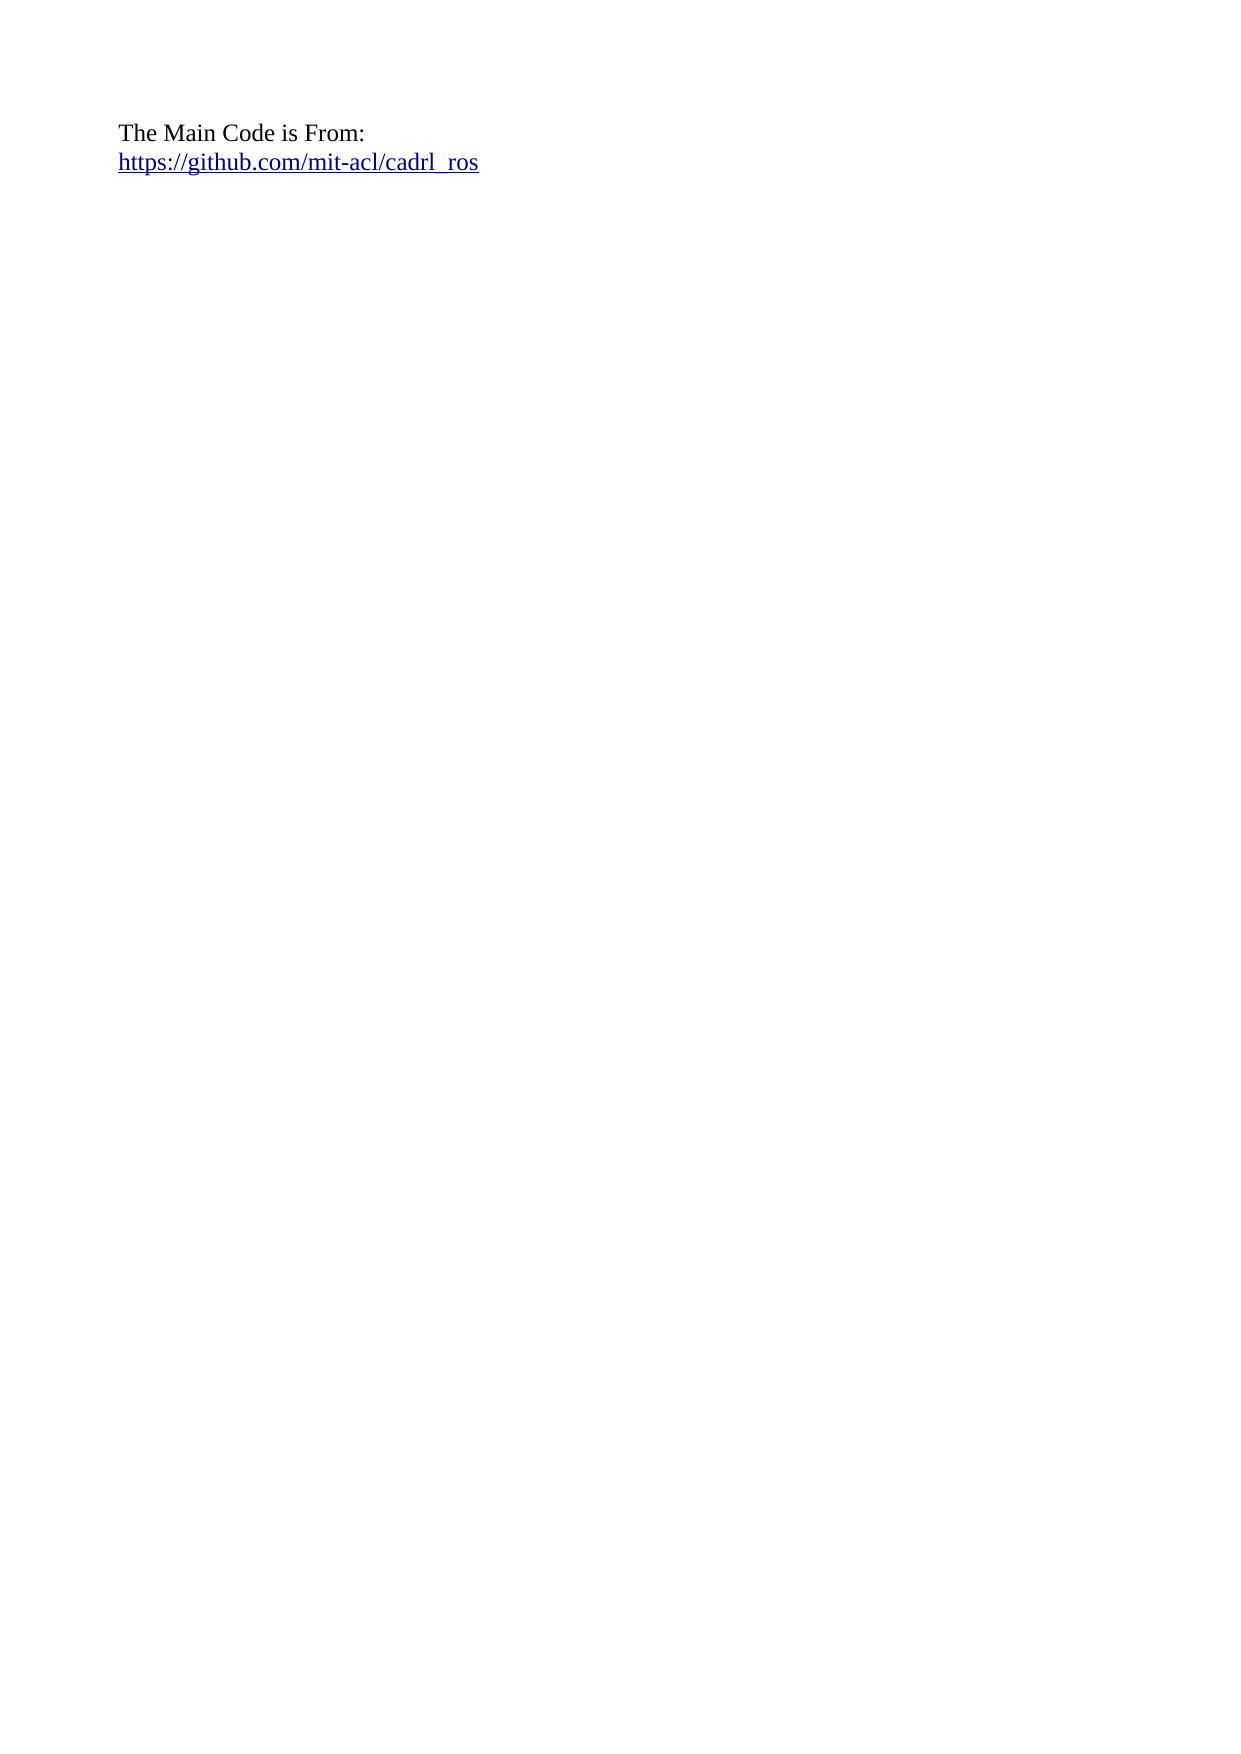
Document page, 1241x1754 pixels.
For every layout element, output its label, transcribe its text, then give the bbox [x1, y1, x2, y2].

text The Main Code is From: [118, 118, 1122, 147]
text https://github.com/mit-acl/cadrl_ros [118, 147, 1122, 176]
